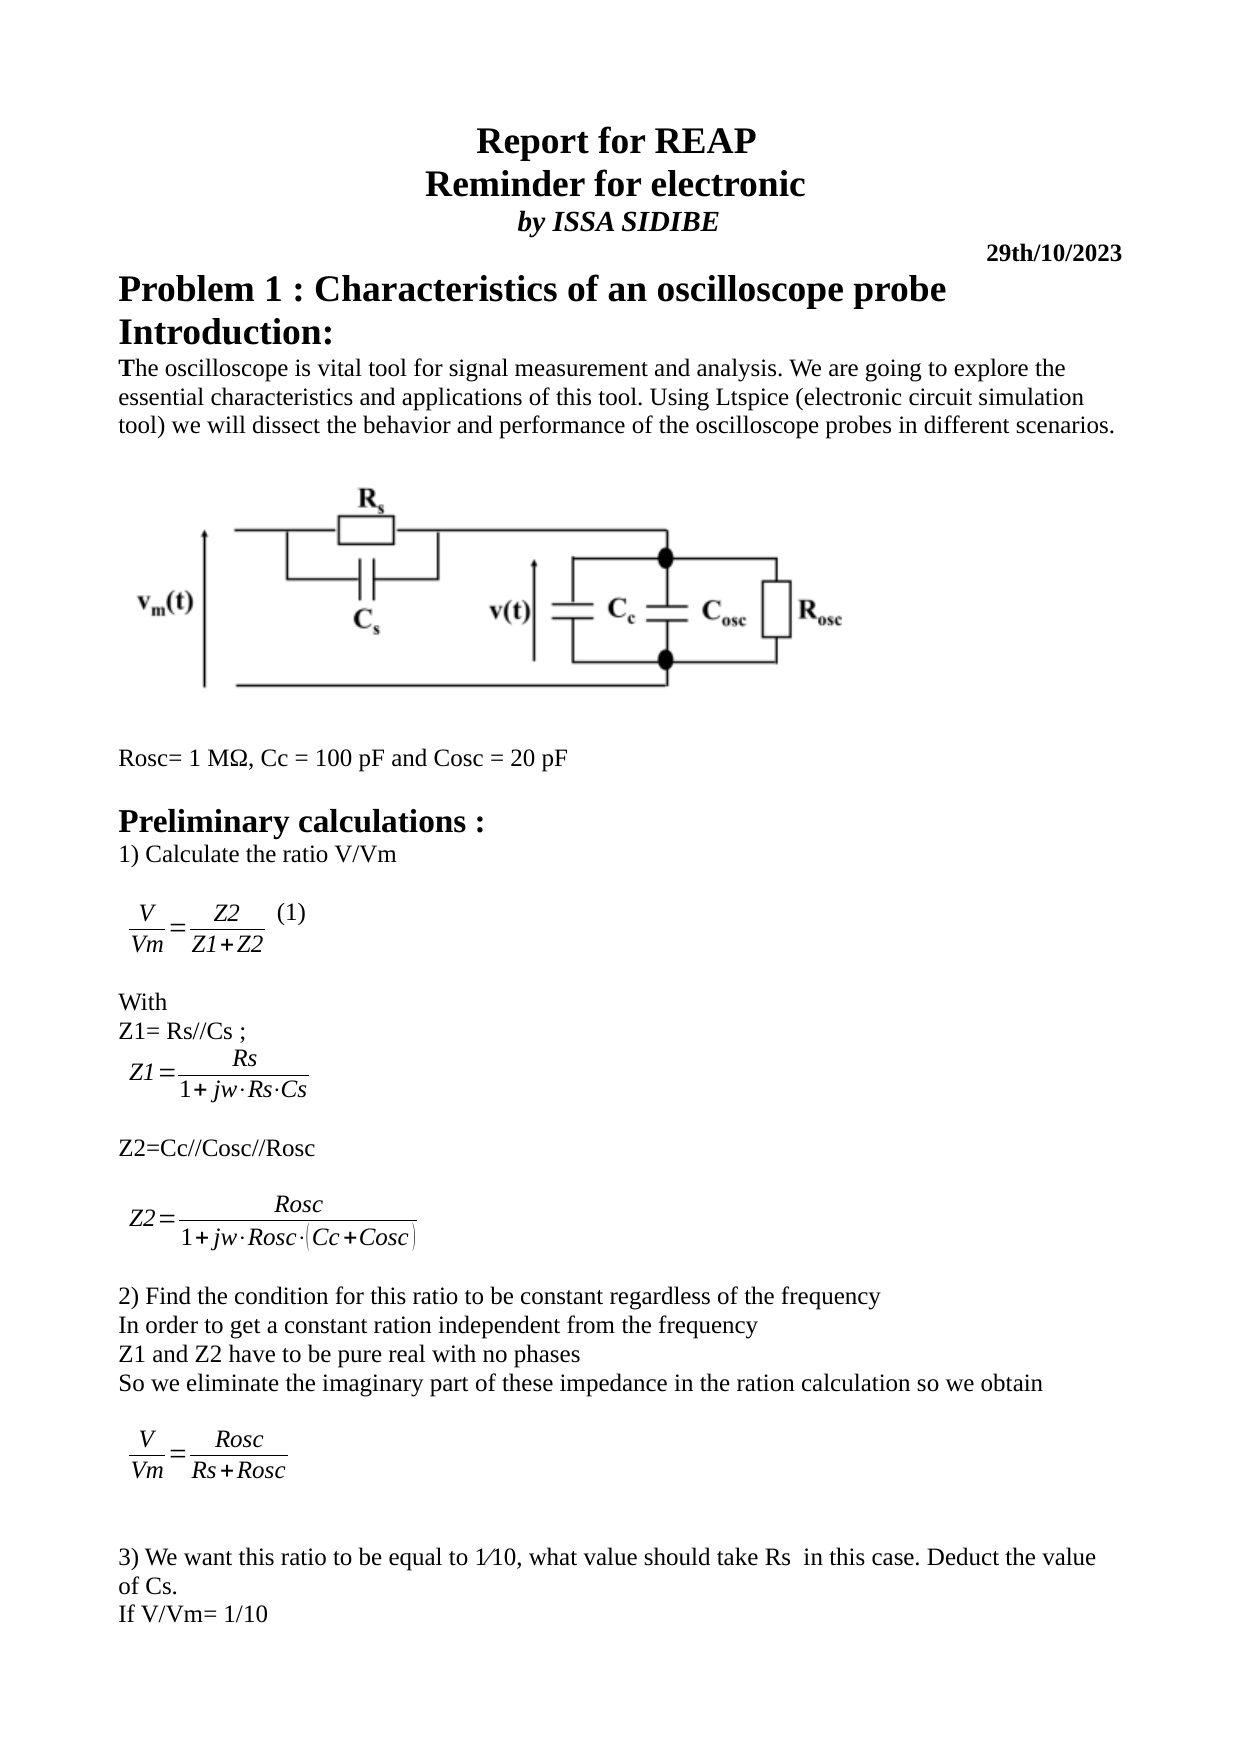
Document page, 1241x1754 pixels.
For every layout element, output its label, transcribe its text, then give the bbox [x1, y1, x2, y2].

text 2) Find the condition for this ratio to be constant regardless of the frequency [118, 1281, 1122, 1310]
text The oscilloscope is vital tool for signal measurement and analysis. We are going to explore the essential characteristics and applications of this tool. Using Ltspice (electronic circuit simulation tool) we will dissect the behavior and performance of the oscilloscope probes in different scenarios. [118, 353, 1122, 439]
text Reminder for electronic [118, 161, 1122, 204]
text So we eliminate the imaginary part of these impedance in the ration calculation so we obtain [118, 1368, 1122, 1396]
text Z1= Rs//Cs ; [118, 1016, 1122, 1045]
picture [118, 467, 853, 715]
text (1) [118, 897, 1122, 959]
text 1) Calculate the ratio V/Vm [118, 839, 1122, 868]
text With [118, 987, 1122, 1016]
text Problem 1 : Characteristics of an oscilloscope probe [118, 267, 1122, 310]
text 3) We want this ratio to be equal to 1⁄10, what value should take Rs in this case. Deduct the value of Cs. [118, 1542, 1122, 1599]
text Rosc= 1 MΩ, Cc = 100 pF and Cosc = 20 pF [118, 743, 1122, 772]
text by ISSA SIDIBE [118, 204, 1122, 238]
text Report for REAP [118, 118, 1122, 161]
text In order to get a constant ration independent from the frequency [118, 1310, 1122, 1339]
text If V/Vm= 1/10 [118, 1599, 1122, 1628]
text 29th/10/2023 [118, 238, 1122, 267]
text Preliminary calculations : [118, 801, 1122, 839]
text Z2=Cc//Cosc//Rosc [118, 1133, 1122, 1162]
text Z1 and Z2 have to be pure real with no phases [118, 1339, 1122, 1368]
text Introduction: [118, 310, 1122, 353]
